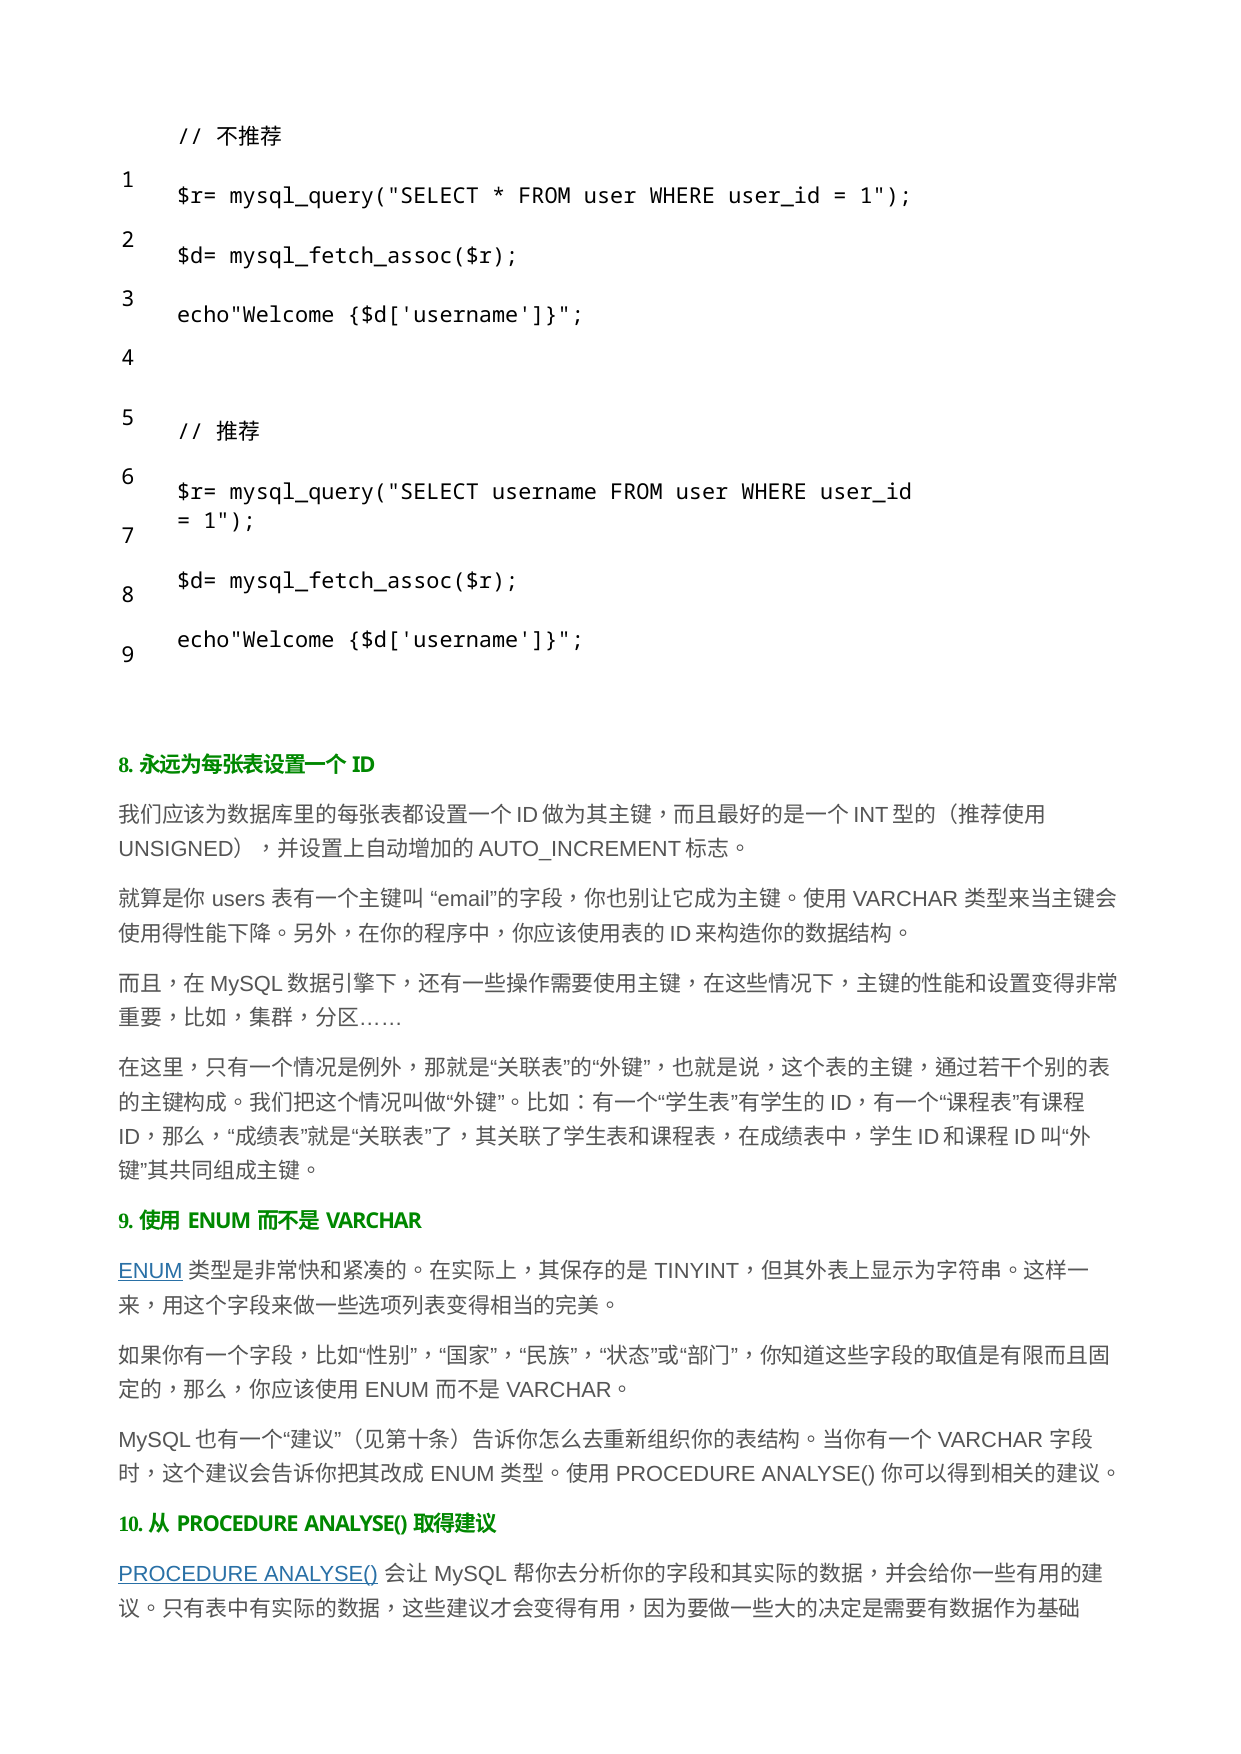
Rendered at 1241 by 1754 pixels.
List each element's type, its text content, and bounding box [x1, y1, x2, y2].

text 就算是你 users 表有一个主键叫 “email”的字段，你也别让它成为主键。使用 VARCHAR 类型来当主键会使用得性能下降。另外，在你的程序中，你应该使用表的ID来构造你的数据结构。 [118, 879, 1122, 947]
text 而且，在MySQL数据引擎下，还有一些操作需要使用主键，在这些情况下，主键的性能和设置变得非常重要，比如，集群，分区…… [118, 963, 1122, 1032]
text MySQL也有一个“建议”（见第十条）告诉你怎么去重新组织你的表结构。当你有一个 VARCHAR 字段时，这个建议会告诉你把其改成 ENUM 类型。使用 PROCEDURE ANALYSE() 你可以得到相关的建议。 [118, 1419, 1122, 1488]
text PROCEDURE ANALYSE() 会让 MySQL 帮你去分析你的字段和其实际的数据，并会给你一些有用的建议。只有表中有实际的数据，这些建议才会变得有用，因为要做一些大的决定是需要有数据作为基础 [118, 1554, 1122, 1622]
text 8. 永远为每张表设置一个ID [118, 744, 1122, 779]
text 10. 从 PROCEDURE ANALYSE() 取得建议 [118, 1504, 1122, 1538]
table_header // 不推荐 $r= mysql_query("SELECT * FROM user WHERE user_id = 1"); $d= mysql_fetch_assoc($r); echo"Welcome {$d['username']}"; // 推荐 $r= mysql_query("SELECT username FROM user WHERE user_id = 1"); $d= mysql_fetch_assoc($r); echo"Welcome {$d['username']}"; [174, 118, 928, 744]
text 我们应该为数据库里的每张表都设置一个ID做为其主键，而且最好的是一个INT型的（推荐使用UNSIGNED），并设置上自动增加的AUTO_INCREMENT标志。 [118, 794, 1122, 863]
table_header 1 2 3 4 5 6 7 8 9 [118, 118, 174, 744]
text 如果你有一个字段，比如“性别”，“国家”，“民族”，“状态”或“部门”，你知道这些字段的取值是有限而且固定的，那么，你应该使用 ENUM 而不是 VARCHAR。 [118, 1335, 1122, 1404]
text 9. 使用 ENUM 而不是 VARCHAR [118, 1201, 1122, 1235]
text 在这里，只有一个情况是例外，那就是“关联表”的“外键”，也就是说，这个表的主键，通过若干个别的表的主键构成。我们把这个情况叫做“外键”。比如：有一个“学生表”有学生的ID，有一个“课程表”有课程ID，那么，“成绩表”就是“关联表”了，其关联了学生表和课程表，在成绩表中，学生ID和课程ID叫“外键”其共同组成主键。 [118, 1047, 1122, 1185]
text ENUM 类型是非常快和紧凑的。在实际上，其保存的是 TINYINT，但其外表上显示为字符串。这样一来，用这个字段来做一些选项列表变得相当的完美。 [118, 1251, 1122, 1319]
